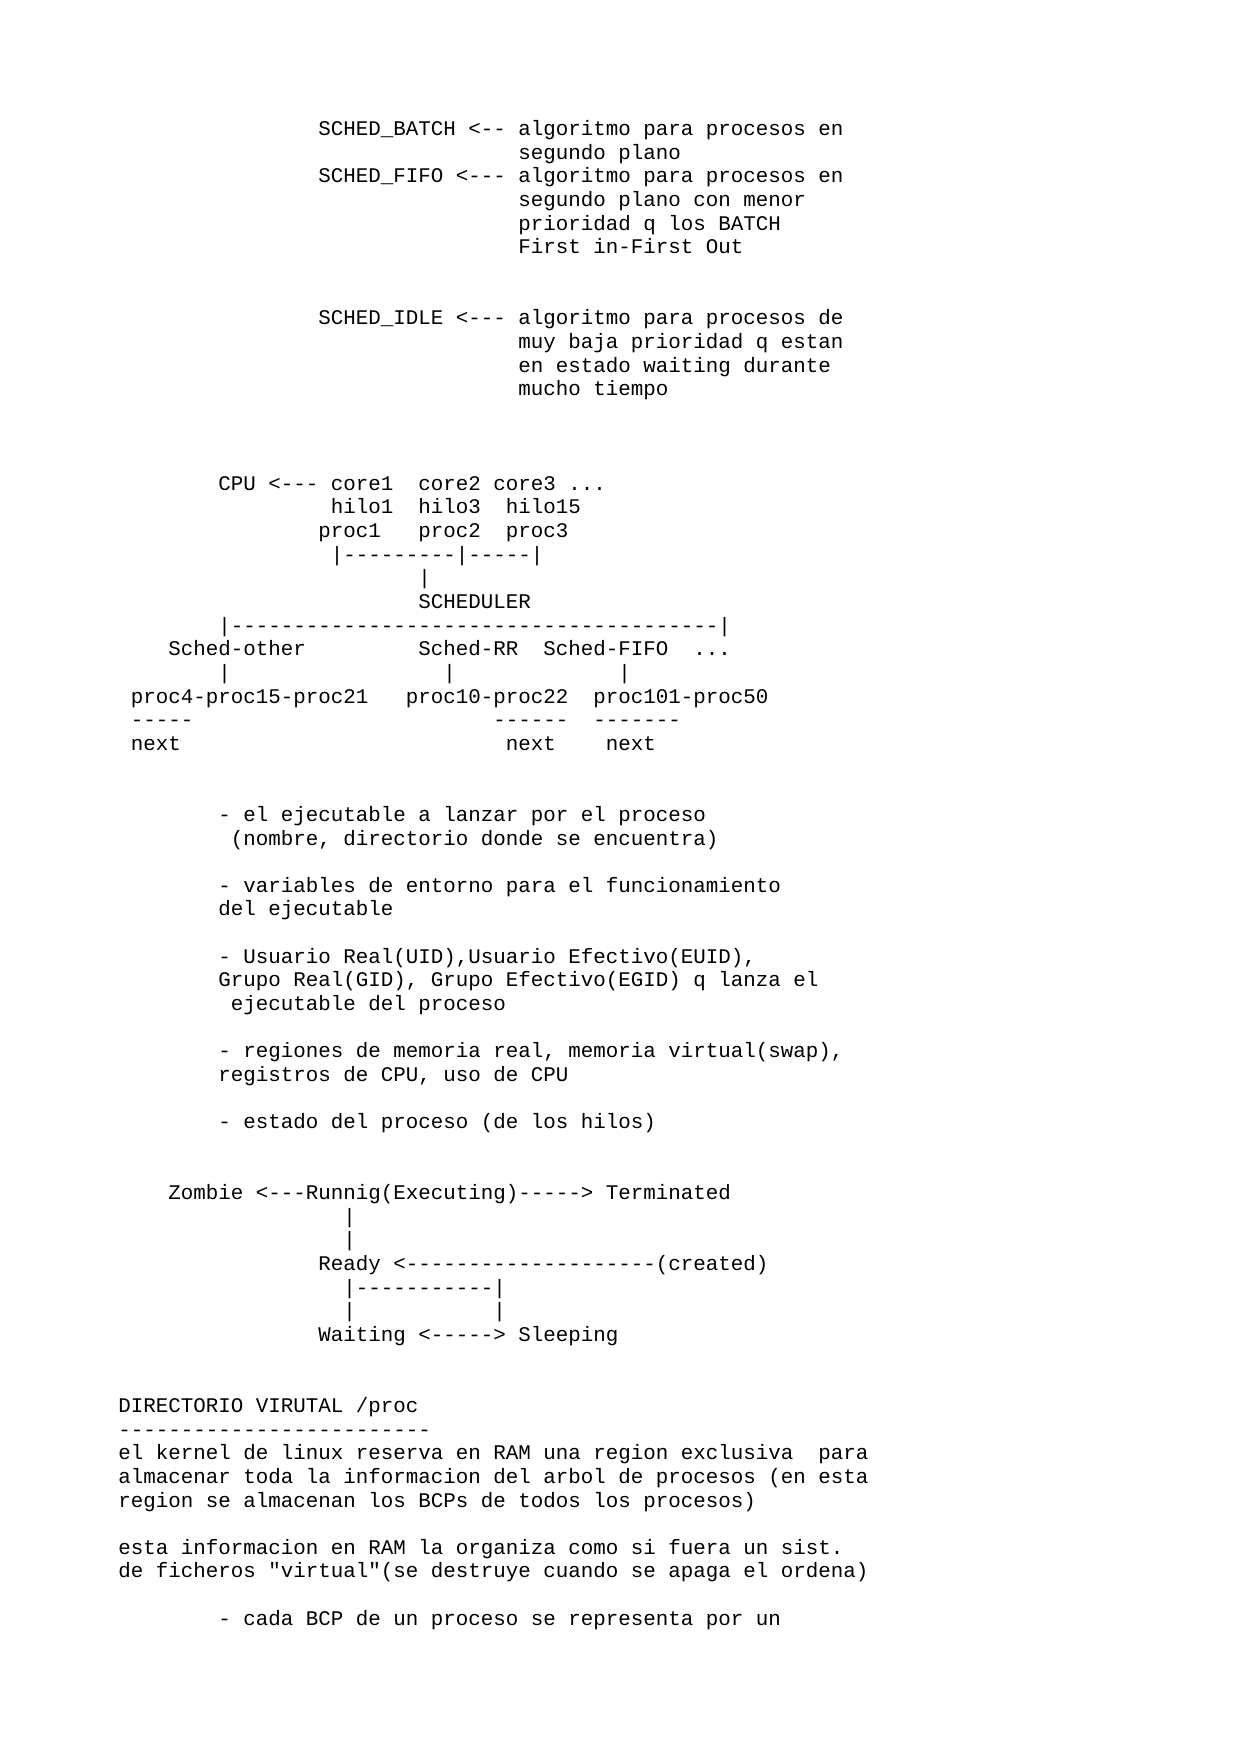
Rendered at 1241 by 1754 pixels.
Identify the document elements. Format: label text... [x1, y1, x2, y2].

text SCHED_IDLE <--- algoritmo para procesos de [118, 307, 1122, 331]
text mucho tiempo [118, 378, 1122, 402]
text SCHED_BATCH <-- algoritmo para procesos en [118, 118, 1122, 142]
text |-----------| [118, 1277, 1122, 1300]
text - Usuario Real(UID),Usuario Efectivo(EUID), [118, 946, 1122, 969]
text prioridad q los BATCH [118, 213, 1122, 236]
text segundo plano con menor [118, 189, 1122, 213]
text - regiones de memoria real, memoria virtual(swap), [118, 1040, 1122, 1064]
text CPU <--- core1 core2 core3 ... [118, 473, 1122, 496]
text Grupo Real(GID), Grupo Efectivo(EGID) q lanza el [118, 969, 1122, 993]
text segundo plano [118, 142, 1122, 165]
text ----- ------ ------- [118, 709, 1122, 733]
text - estado del proceso (de los hilos) [118, 1111, 1122, 1135]
text |---------|-----| [118, 544, 1122, 567]
text Sched-other Sched-RR Sched-FIFO ... [118, 638, 1122, 662]
text - cada BCP de un proceso se representa por un [118, 1608, 1122, 1631]
text proc1 proc2 proc3 [118, 520, 1122, 544]
text - variables de entorno para el funcionamiento [118, 875, 1122, 898]
text hilo1 hilo3 hilo15 [118, 496, 1122, 520]
text SCHED_FIFO <--- algoritmo para procesos en [118, 165, 1122, 189]
text ------------------------- [118, 1419, 1122, 1442]
text almacenar toda la informacion del arbol de procesos (en esta [118, 1466, 1122, 1489]
text de ficheros "virtual"(se destruye cuando se apaga el ordena) [118, 1561, 1122, 1584]
text Zombie <---Runnig(Executing)-----> Terminated [118, 1182, 1122, 1206]
text el kernel de linux reserva en RAM una region exclusiva para [118, 1442, 1122, 1466]
text | | | [118, 662, 1122, 686]
text DIRECTORIO VIRUTAL /proc [118, 1395, 1122, 1419]
text esta informacion en RAM la organiza como si fuera un sist. [118, 1537, 1122, 1561]
text | [118, 1229, 1122, 1253]
text en estado waiting durante [118, 354, 1122, 378]
text region se almacenan los BCPs de todos los procesos) [118, 1489, 1122, 1513]
text SCHEDULER [118, 591, 1122, 615]
text muy baja prioridad q estan [118, 331, 1122, 354]
text next next next [118, 733, 1122, 757]
text | [118, 567, 1122, 591]
text del ejecutable [118, 898, 1122, 922]
text ejecutable del proceso [118, 993, 1122, 1017]
text (nombre, directorio donde se encuentra) [118, 827, 1122, 851]
text registros de CPU, uso de CPU [118, 1064, 1122, 1088]
text proc4-proc15-proc21 proc10-proc22 proc101-proc50 [118, 686, 1122, 709]
text |---------------------------------------| [118, 615, 1122, 638]
text Waiting <-----> Sleeping [118, 1324, 1122, 1348]
text First in-First Out [118, 236, 1122, 260]
text Ready <--------------------(created) [118, 1253, 1122, 1277]
text | | [118, 1300, 1122, 1324]
text | [118, 1206, 1122, 1229]
text - el ejecutable a lanzar por el proceso [118, 804, 1122, 827]
